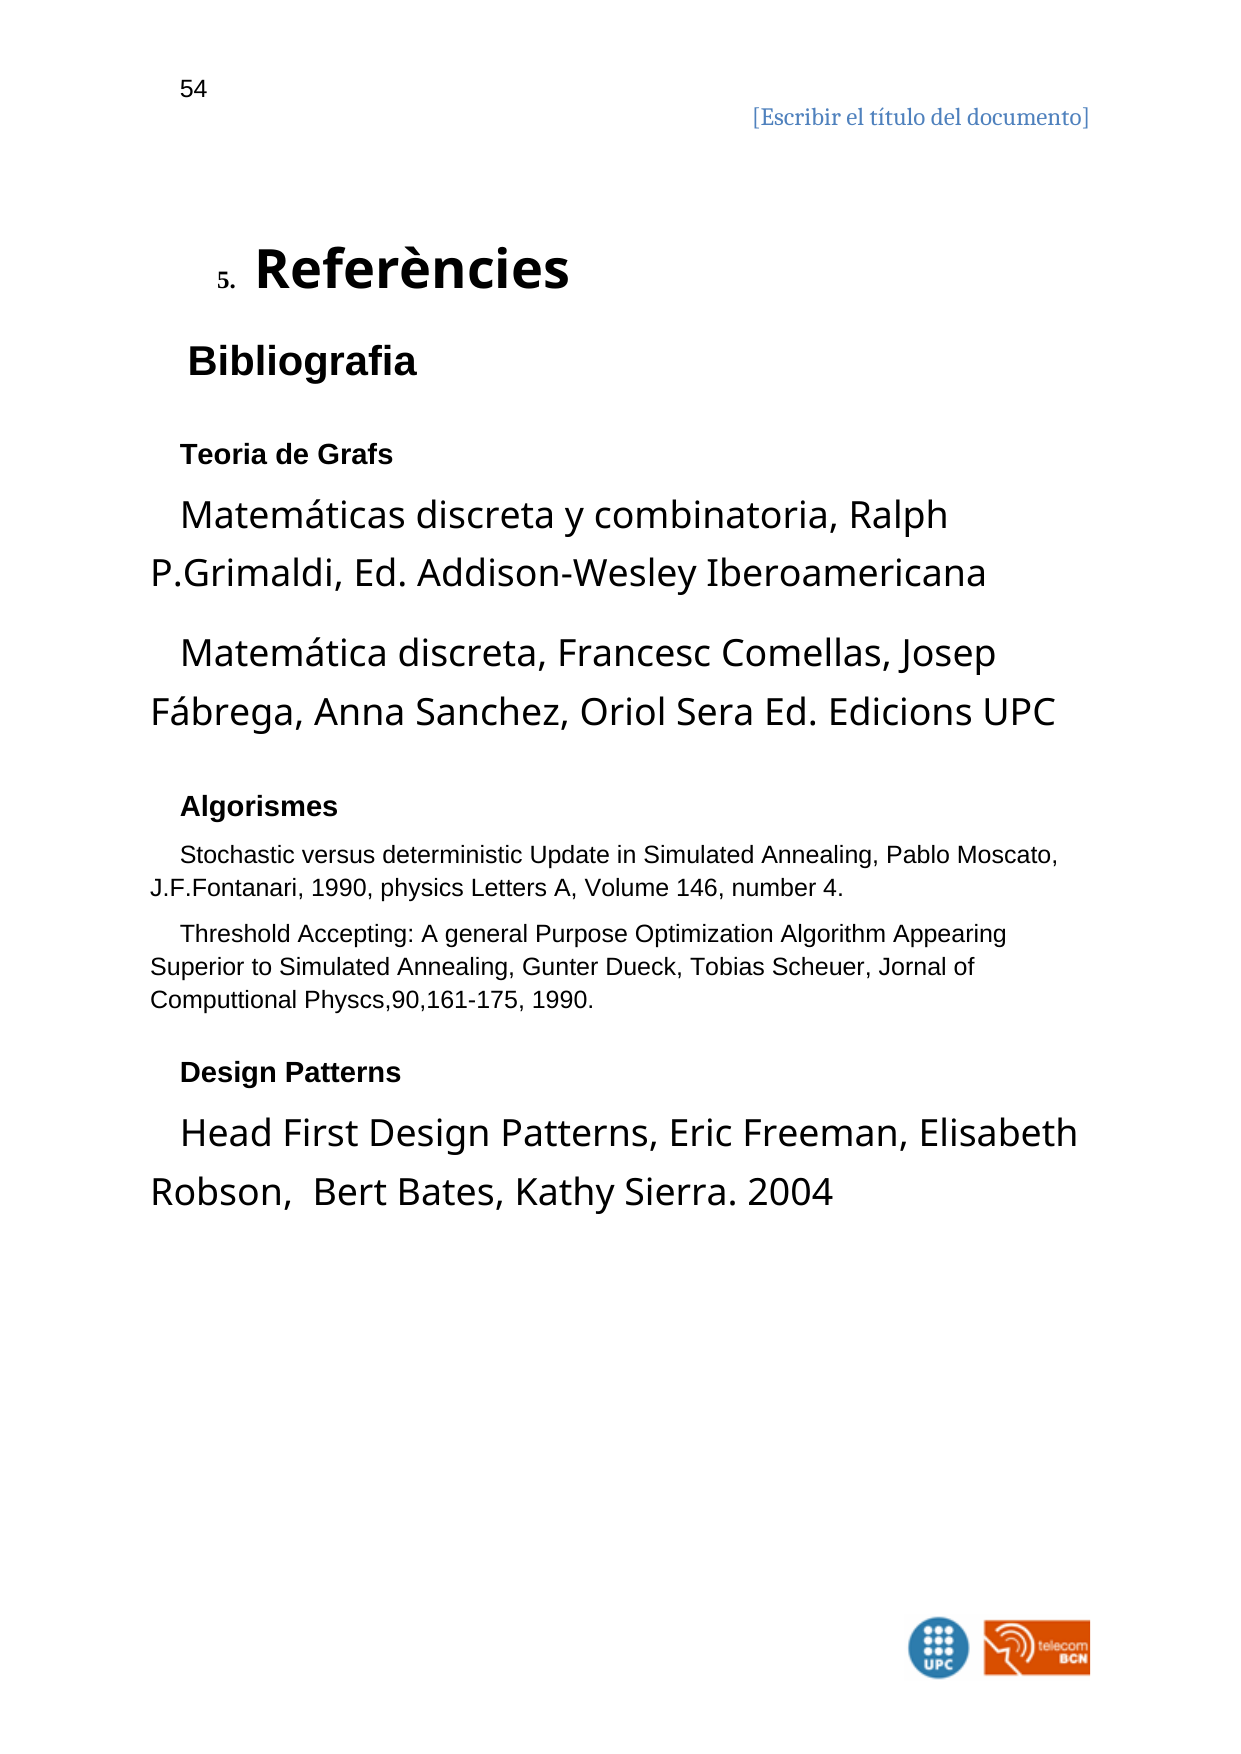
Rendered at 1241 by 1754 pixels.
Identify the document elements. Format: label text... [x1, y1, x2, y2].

subtitle Bibliografia [187, 336, 1090, 384]
subtitle Design Patterns [150, 1055, 1090, 1089]
subtitle Algorismes [150, 789, 1090, 823]
subtitle Referències [217, 230, 1090, 304]
text Matemáticas discreta y combinatoria, Ralph P.Grimaldi, Ed. Addison-Wesley Iberoamericana [150, 488, 1090, 598]
text Stochastic versus deterministic Update in Simulated Annealing, Pablo Moscato, J.F.Fontanari, 1990, physics Letters A, Volume 146, number 4. [150, 840, 1090, 902]
text Matemática discreta, Francesc Comellas, Josep Fábrega, Anna Sanchez, Oriol Sera Ed. Edicions UPC [150, 626, 1090, 736]
text Threshold Accepting: A general Purpose Optimization Algorithm Appearing Superior to Simulated Annealing, Gunter Dueck, Tobias Scheuer, Jornal of Computtional Physcs,90,161-175, 1990. [150, 919, 1090, 1014]
text Head First Design Patterns, Eric Freeman, Elisabeth Robson, Bert Bates, Kathy Sierra. 2004 [150, 1106, 1090, 1216]
subtitle Teoria de Grafs [150, 437, 1090, 471]
picture [904, 1614, 1091, 1681]
